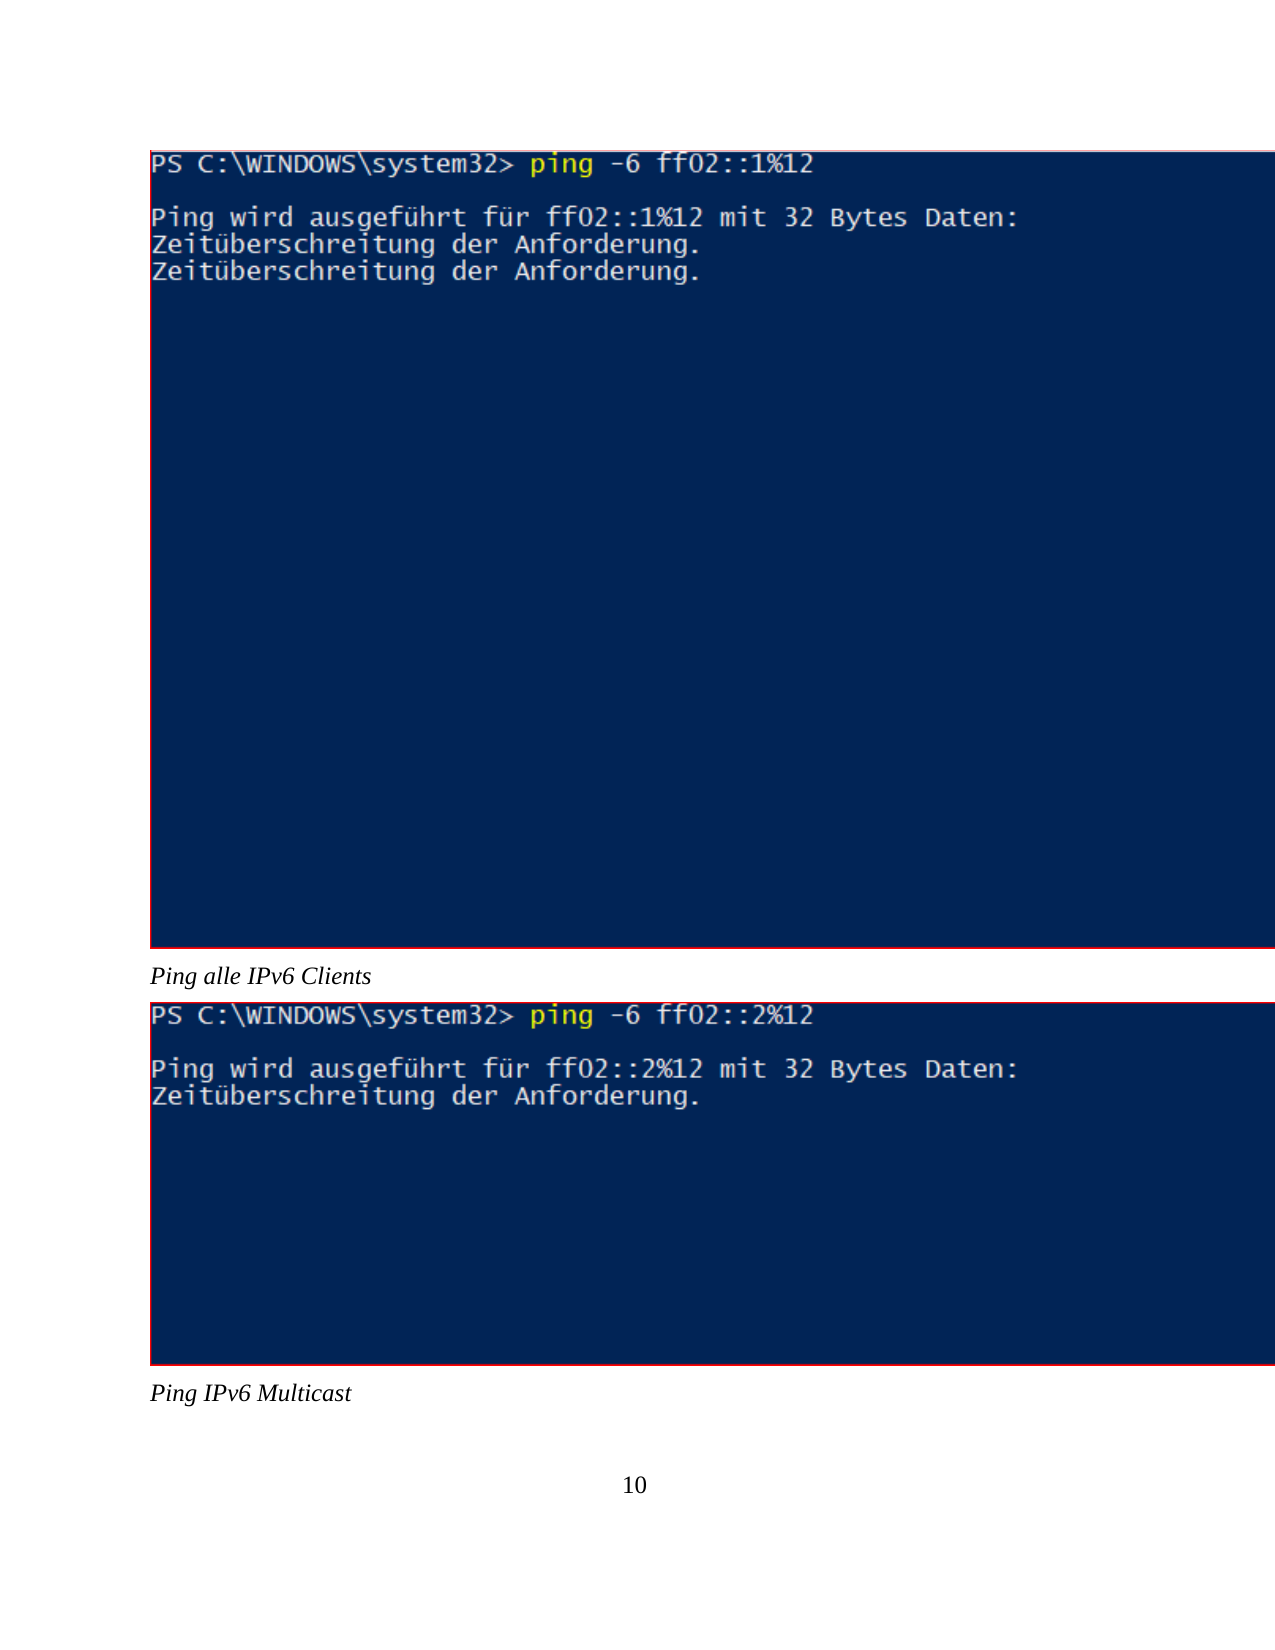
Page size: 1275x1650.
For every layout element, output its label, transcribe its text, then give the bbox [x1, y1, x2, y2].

text Ping IPv6 Multicast [150, 1378, 1125, 1407]
text Ping alle IPv6 Clients [150, 961, 1125, 990]
picture [150, 1002, 1275, 1366]
picture [150, 150, 1275, 949]
